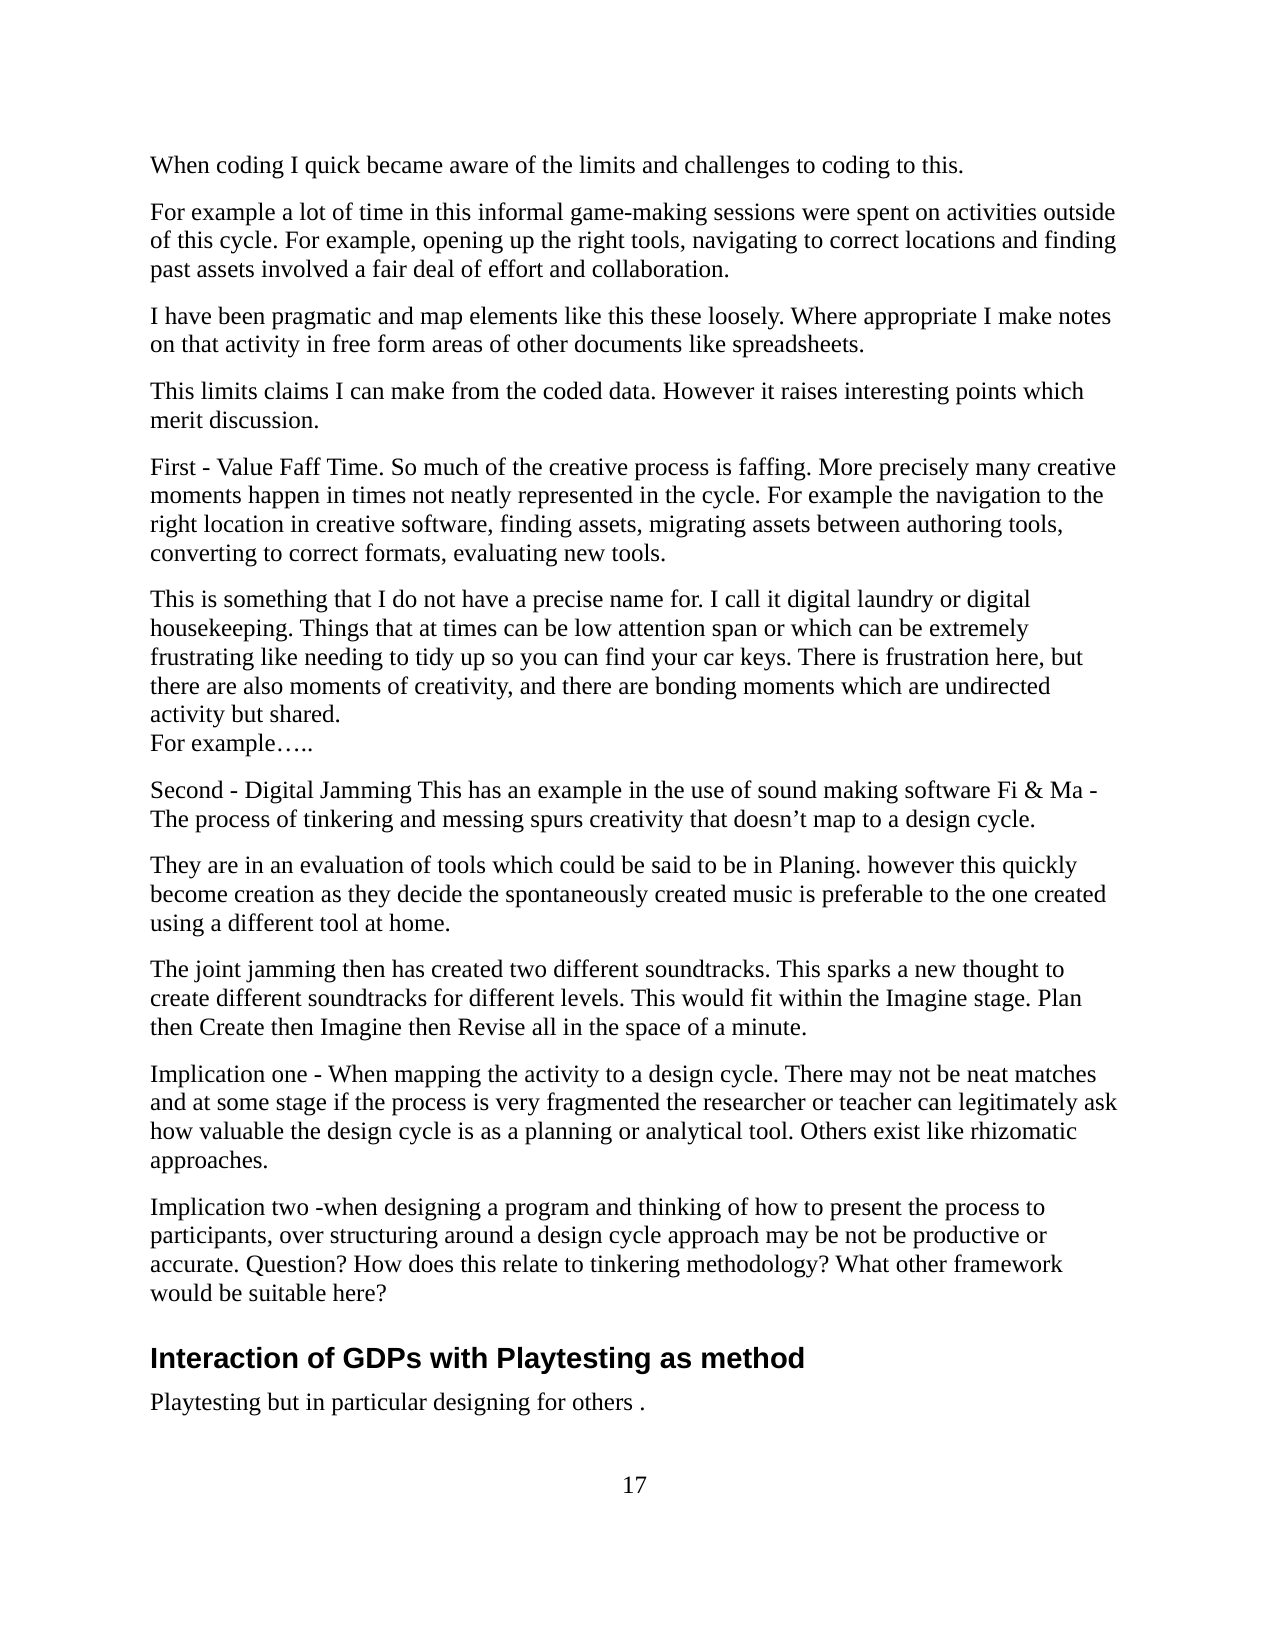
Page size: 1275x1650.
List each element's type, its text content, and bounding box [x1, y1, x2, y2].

text When coding I quick became aware of the limits and challenges to coding to this. [150, 150, 1125, 179]
text First - Value Faff Time. So much of the creative process is faffing. More precisely many creative moments happen in times not neatly represented in the cycle. For example the navigation to the right location in creative software, finding assets, migrating assets between authoring tools, converting to correct formats, evaluating new tools. [150, 452, 1125, 567]
text Second - Digital Jamming This has an example in the use of sound making software Fi & Ma - The process of tinkering and messing spurs creativity that doesn’t map to a design cycle. [150, 775, 1125, 832]
text I have been pragmatic and map elements like this these loosely. Where appropriate I make notes on that activity in free form areas of other documents like spreadsheets. [150, 301, 1125, 358]
subtitle Interaction of GDPs with Playtesting as method [150, 1341, 1125, 1374]
text Implication two -when designing a program and thinking of how to present the process to participants, over structuring around a design cycle approach may be not be productive or accurate. Question? How does this relate to tinkering methodology? What other framework would be suitable here? [150, 1192, 1125, 1307]
text Playtesting but in particular designing for others . [150, 1387, 1125, 1415]
text For example a lot of time in this informal game-making sessions were spent on activities outside of this cycle. For example, opening up the right tools, navigating to correct locations and finding past assets involved a fair deal of effort and collaboration. [150, 197, 1125, 283]
text This is something that I do not have a precise name for. I call it digital laundry or digital housekeeping. Things that at times can be low attention span or which can be extremely frustrating like needing to tidy up so you can find your car keys. There is frustration here, but there are also moments of creativity, and there are bonding moments which are undirected activity but shared. For example….. [150, 584, 1125, 757]
text They are in an evaluation of tools which could be said to be in Planing. however this quickly become creation as they decide the spontaneously created music is preferable to the one created using a different tool at home. [150, 850, 1125, 937]
text The joint jamming then has created two different soundtracks. This sparks a new thought to create different soundtracks for different levels. This would fit within the Imagine stage. Plan then Create then Imagine then Revise all in the space of a minute. [150, 954, 1125, 1041]
text This limits claims I can make from the coded data. However it raises interesting points which merit discussion. [150, 376, 1125, 434]
text Implication one - When mapping the activity to a design cycle. There may not be neat matches and at some stage if the process is very fragmented the researcher or teacher can legitimately ask how valuable the design cycle is as a planning or analytical tool. Others exist like rhizomatic approaches. [150, 1059, 1125, 1174]
